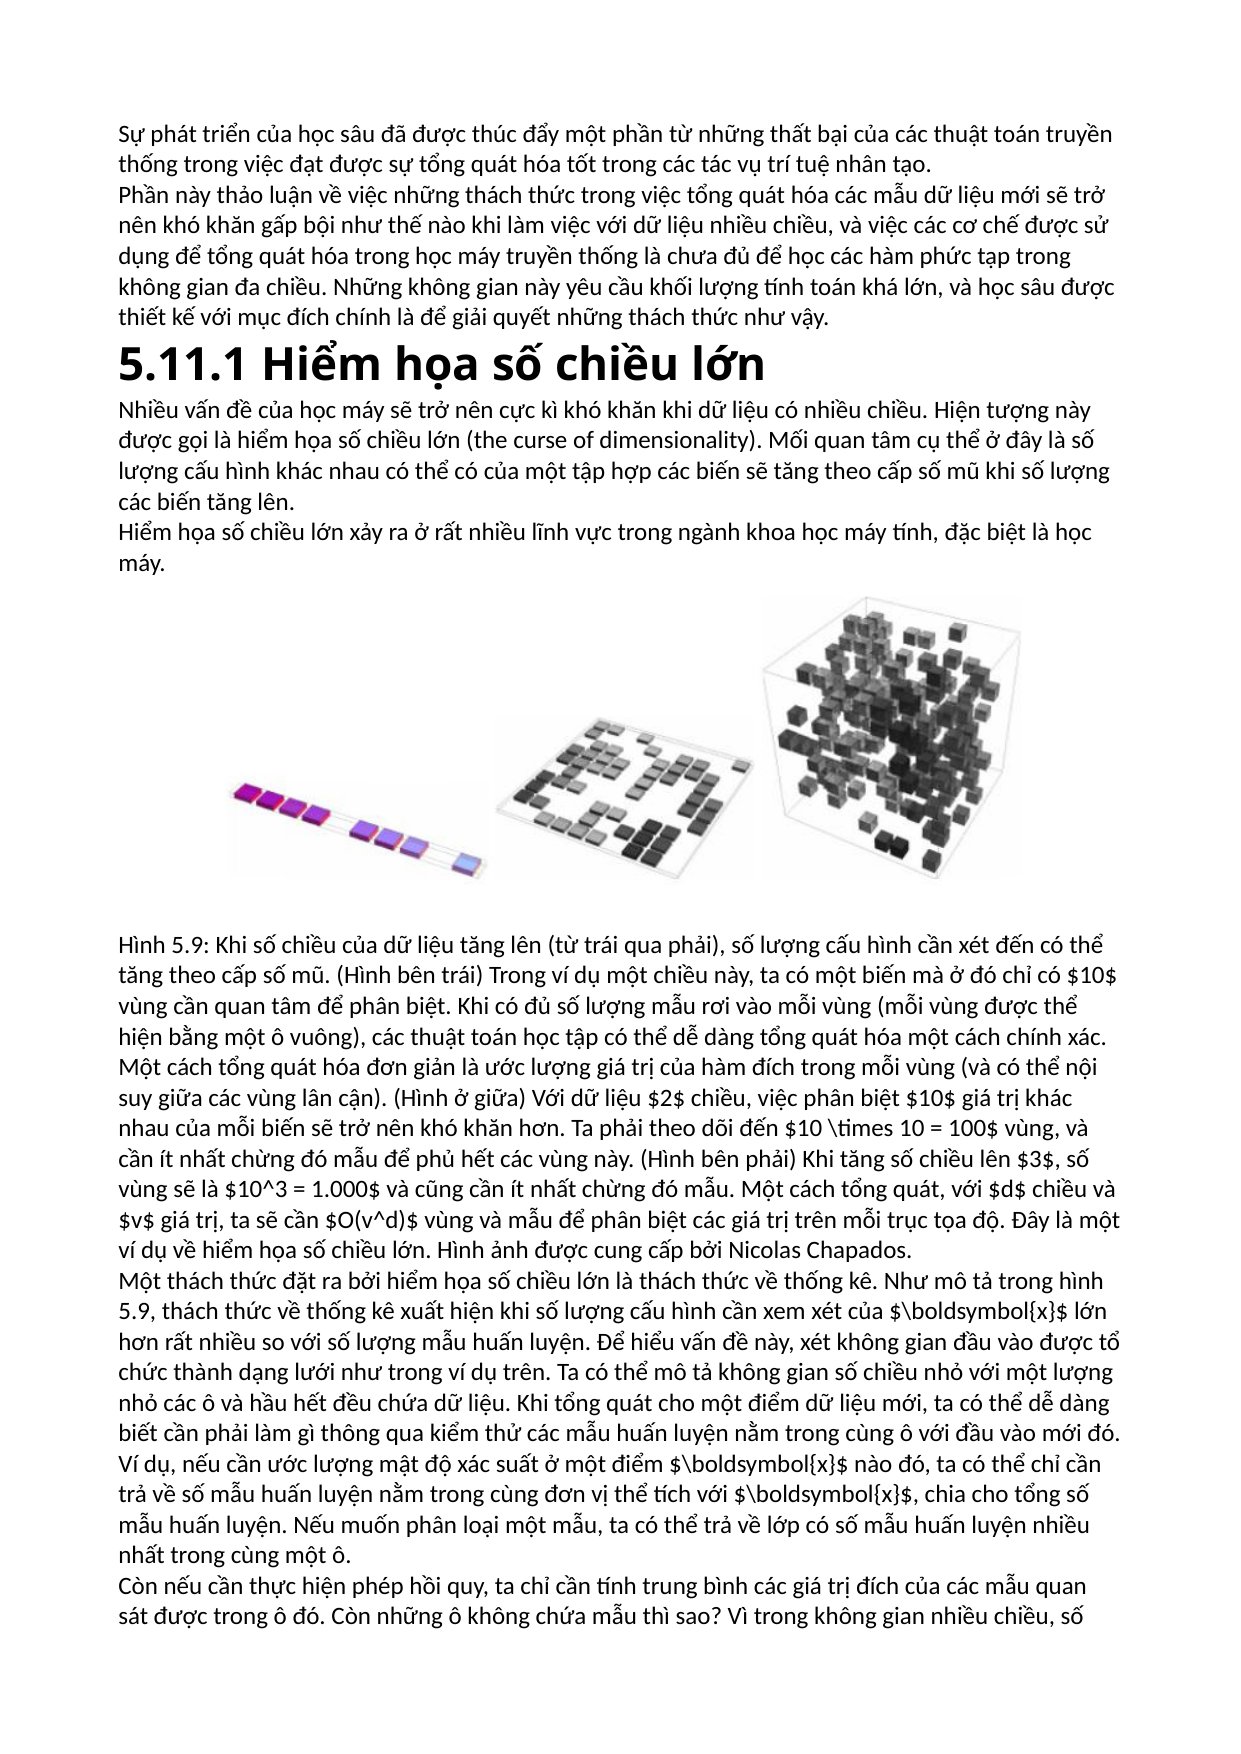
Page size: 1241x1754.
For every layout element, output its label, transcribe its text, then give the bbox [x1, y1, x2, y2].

text Nhiều vấn đề của học máy sẽ trở nên cực kì khó khăn khi dữ liệu có nhiều chiều. Hiện tượng này được gọi là hiểm họa số chiều lớn (the curse of dimensionality). Mối quan tâm cụ thể ở đây là số lượng cấu hình khác nhau có thể có của một tập hợp các biến sẽ tăng theo cấp số mũ khi số lượng các biến tăng lên. [118, 394, 1122, 516]
subtitle 5.11.1 Hiểm họa số chiều lớn [118, 332, 1122, 394]
text Còn nếu cần thực hiện phép hồi quy, ta chỉ cần tính trung bình các giá trị đích của các mẫu quan sát được trong ô đó. Còn những ô không chứa mẫu thì sao? Vì trong không gian nhiều chiều, số [118, 1570, 1122, 1631]
text Phần này thảo luận về việc những thách thức trong việc tổng quát hóa các mẫu dữ liệu mới sẽ trở nên khó khăn gấp bội như thế nào khi làm việc với dữ liệu nhiều chiều, và việc các cơ chế được sử dụng để tổng quát hóa trong học máy truyền thống là chưa đủ để học các hàm phức tạp trong không gian đa chiều. Những không gian này yêu cầu khối lượng tính toán khá lớn, và học sâu được thiết kế với mục đích chính là để giải quyết những thách thức như vậy. [118, 179, 1122, 332]
text Hình 5.9: Khi số chiều của dữ liệu tăng lên (từ trái qua phải), số lượng cấu hình cần xét đến có thể tăng theo cấp số mũ. (Hình bên trái) Trong ví dụ một chiều này, ta có một biến mà ở đó chỉ có $10$ vùng cần quan tâm để phân biệt. Khi có đủ số lượng mẫu rơi vào mỗi vùng (mỗi vùng được thể hiện bằng một ô vuông), các thuật toán học tập có thể dễ dàng tổng quát hóa một cách chính xác. Một cách tổng quát hóa đơn giản là ước lượng giá trị của hàm đích trong mỗi vùng (và có thể nội suy giữa các vùng lân cận). (Hình ở giữa) Với dữ liệu $2$ chiều, việc phân biệt $10$ giá trị khác nhau của mỗi biến sẽ trở nên khó khăn hơn. Ta phải theo dõi đến $10 \times 10 = 100$ vùng, và cần ít nhất chừng đó mẫu để phủ hết các vùng này. (Hình bên phải) Khi tăng số chiều lên $3$, số vùng sẽ là $10^3 = 1.000$ và cũng cần ít nhất chừng đó mẫu. Một cách tổng quát, với $d$ chiều và $v$ giá trị, ta sẽ cần $O(v^d)$ vùng và mẫu để phân biệt các giá trị trên mỗi trục tọa độ. Đây là một ví dụ về hiểm họa số chiều lớn. Hình ảnh được cung cấp bởi Nicolas Chapados. [118, 929, 1122, 1265]
text Hiểm họa số chiều lớn xảy ra ở rất nhiều lĩnh vực trong ngành khoa học máy tính, đặc biệt là học máy. [118, 516, 1122, 577]
picture [127, 577, 1113, 899]
text Một thách thức đặt ra bởi hiểm họa số chiều lớn là thách thức về thống kê. Như mô tả trong hình 5.9, thách thức về thống kê xuất hiện khi số lượng cấu hình cần xem xét của $\boldsymbol{x}$ lớn hơn rất nhiều so với số lượng mẫu huấn luyện. Để hiểu vấn đề này, xét không gian đầu vào được tổ chức thành dạng lưới như trong ví dụ trên. Ta có thể mô tả không gian số chiều nhỏ với một lượng nhỏ các ô và hầu hết đều chứa dữ liệu. Khi tổng quát cho một điểm dữ liệu mới, ta có thể dễ dàng biết cần phải làm gì thông qua kiểm thử các mẫu huấn luyện nằm trong cùng ô với đầu vào mới đó. Ví dụ, nếu cần ước lượng mật độ xác suất ở một điểm $\boldsymbol{x}$ nào đó, ta có thể chỉ cần trả về số mẫu huấn luyện nằm trong cùng đơn vị thể tích với $\boldsymbol{x}$, chia cho tổng số mẫu huấn luyện. Nếu muốn phân loại một mẫu, ta có thể trả về lớp có số mẫu huấn luyện nhiều nhất trong cùng một ô. [118, 1265, 1122, 1570]
text Sự phát triển của học sâu đã được thúc đẩy một phần từ những thất bại của các thuật toán truyền thống trong việc đạt được sự tổng quát hóa tốt trong các tác vụ trí tuệ nhân tạo. [118, 118, 1122, 179]
